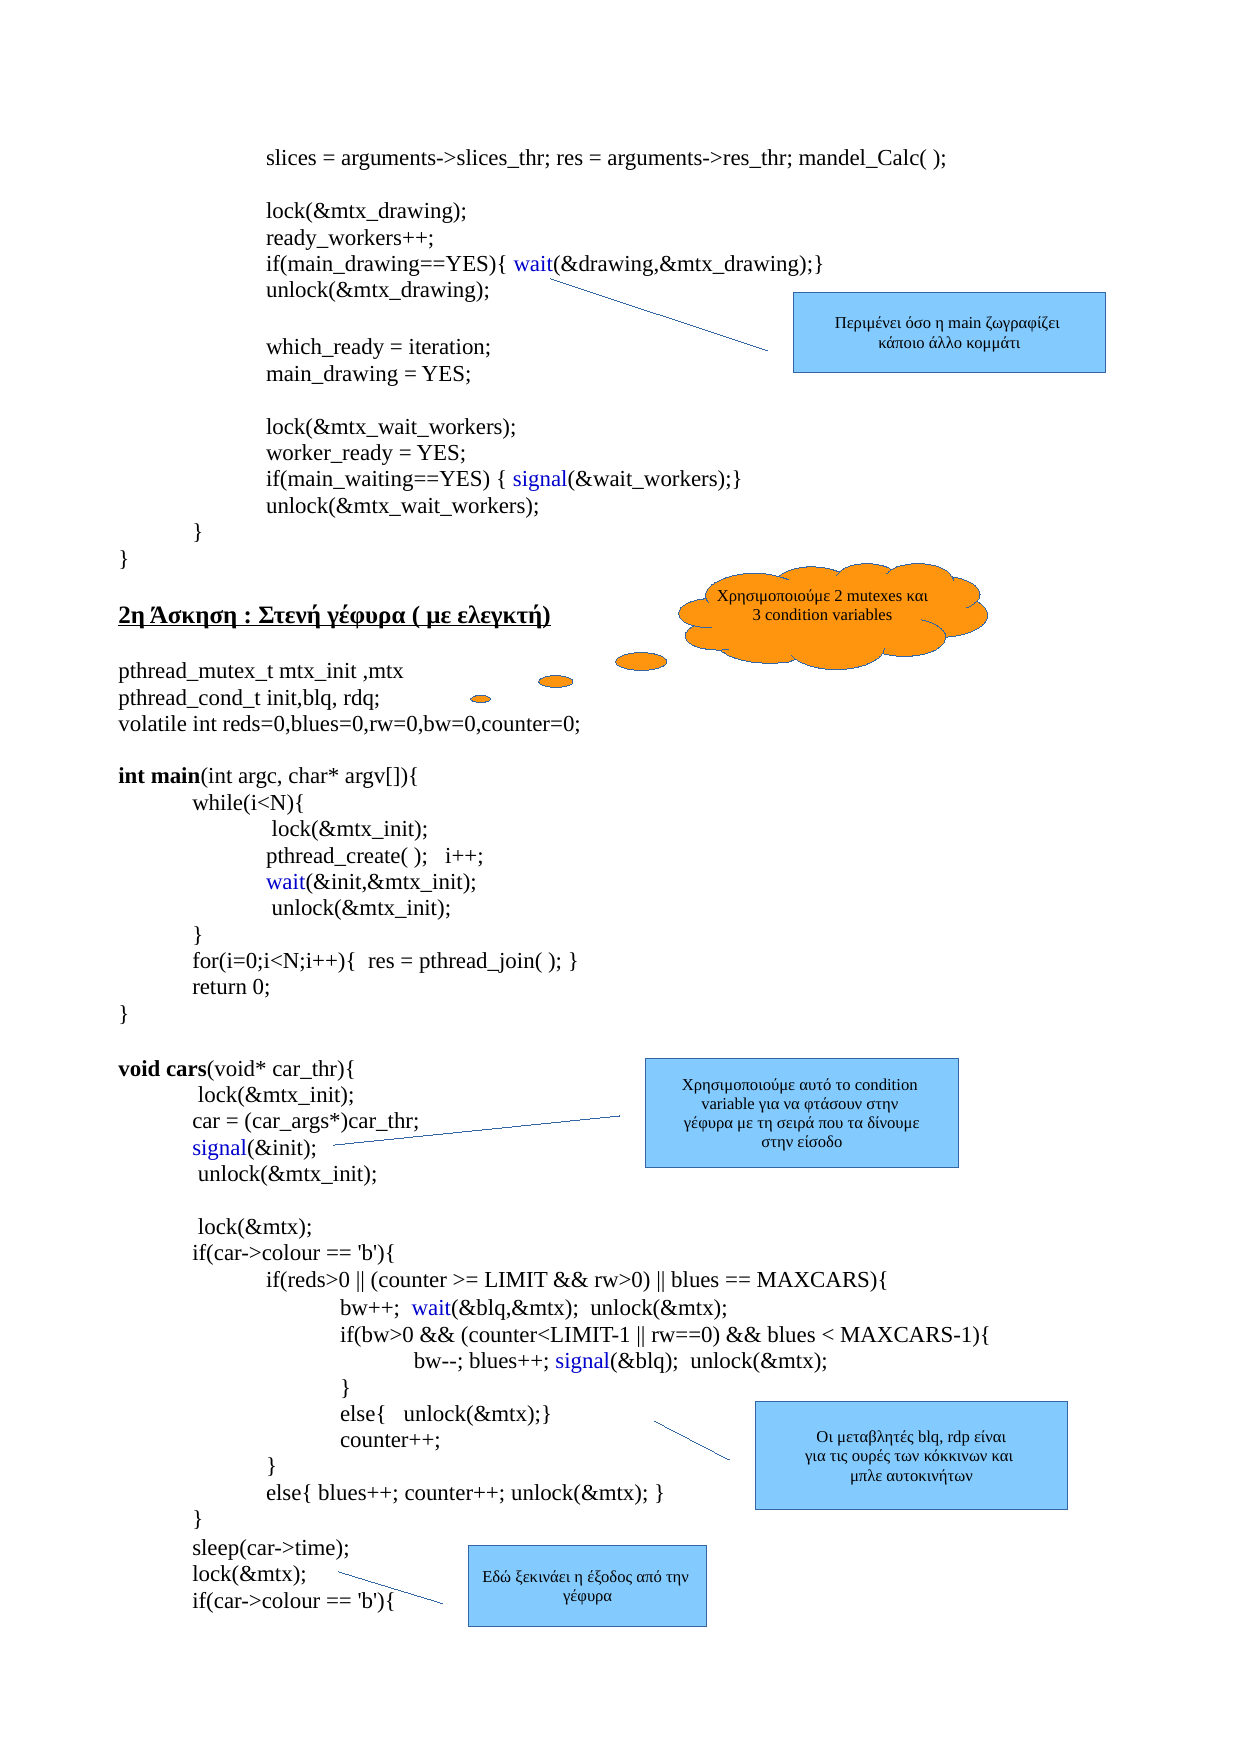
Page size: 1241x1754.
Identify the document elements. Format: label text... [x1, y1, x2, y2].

text volatile int reds=0,blues=0,rw=0,bw=0,counter=0; [118, 710, 1122, 736]
text slices = arguments->slices_thr; res = arguments->res_thr; mandel_Calc( ); [118, 144, 1122, 171]
text } [118, 1505, 1122, 1532]
text if(bw>0 && (counter<LIMIT-1 || rw==0) && blues < MAXCARS-1){ [118, 1321, 1122, 1347]
text which_ready = iteration; [118, 331, 793, 360]
text else{ unlock(&mtx);} [118, 1400, 1122, 1426]
text [1068, 1453, 1122, 1479]
text [978, 600, 1122, 628]
text pthread_create( ); i++; [118, 842, 1122, 868]
text else{ blues++; counter++; unlock(&mtx); } [118, 1479, 755, 1505]
text [1068, 1479, 1122, 1505]
text unlock(&mtx_init); [118, 1160, 1122, 1187]
text void cars(void* car_thr){ [118, 1055, 1122, 1081]
text } [118, 1000, 1122, 1026]
text counter++; [118, 1426, 714, 1453]
text [707, 1587, 1122, 1613]
text [959, 1108, 1122, 1134]
text while(i<N){ [118, 789, 1122, 815]
text for(i=0;i<N;i++){ res = pthread_join( ); } [118, 947, 1122, 973]
text if(main_waiting==YES) { signal(&wait_workers);} [118, 466, 1122, 492]
text [707, 1560, 1122, 1587]
text unlock(&mtx_init); [118, 894, 1122, 921]
text main_drawing = YES; [118, 360, 1122, 386]
text } [118, 1453, 755, 1479]
text if(car->colour == 'b'){ [118, 1239, 1122, 1266]
text worker_ready = YES; [118, 439, 1122, 466]
text [959, 1081, 1122, 1108]
text } [118, 544, 1122, 571]
text if(reds>0 || (counter >= LIMIT && rw>0) || blues == MAXCARS){ [118, 1266, 1122, 1292]
text lock(&mtx); [118, 1213, 1122, 1239]
text int main(int argc, char* argv[]){ [118, 763, 1122, 789]
text sleep(car->time); [118, 1532, 1122, 1560]
text [959, 1134, 1122, 1160]
text bw++; wait(&blq,&mtx); unlock(&mtx); [118, 1292, 1122, 1321]
text } [118, 1373, 1122, 1400]
text lock(&mtx_wait_workers); [118, 413, 1122, 439]
text pthread_cond_t init,blq, rdq; [118, 683, 1122, 710]
text lock(&mtx); [118, 1560, 468, 1587]
text [666, 1426, 755, 1453]
text lock(&mtx_init); [118, 1081, 645, 1108]
text 2η Άσκηση : Στενή γέφυρα ( με ελεγκτή) [118, 600, 693, 628]
text if(main_drawing==YES){ wait(&drawing,&mtx_drawing);} [118, 250, 1122, 276]
text [1068, 1426, 1122, 1453]
text wait(&init,&mtx_init); [118, 868, 1122, 894]
text car = (car_args*)car_thr; [118, 1108, 645, 1134]
text unlock(&mtx_wait_workers); [118, 492, 1122, 518]
text return 0; [118, 973, 1122, 1000]
text unlock(&mtx_drawing); [118, 276, 1122, 303]
text } [118, 518, 1122, 544]
text lock(&mtx_drawing); [118, 197, 1122, 223]
text pthread_mutex_t mtx_init ,mtx [118, 657, 1122, 683]
text if(car->colour == 'b'){ [118, 1587, 468, 1613]
text ready_workers++; [118, 223, 1122, 250]
text signal(&init); [118, 1134, 645, 1160]
text } [118, 921, 1122, 947]
text lock(&mtx_init); [118, 815, 1122, 842]
text bw--; blues++; signal(&blq); unlock(&mtx); [118, 1347, 1122, 1373]
